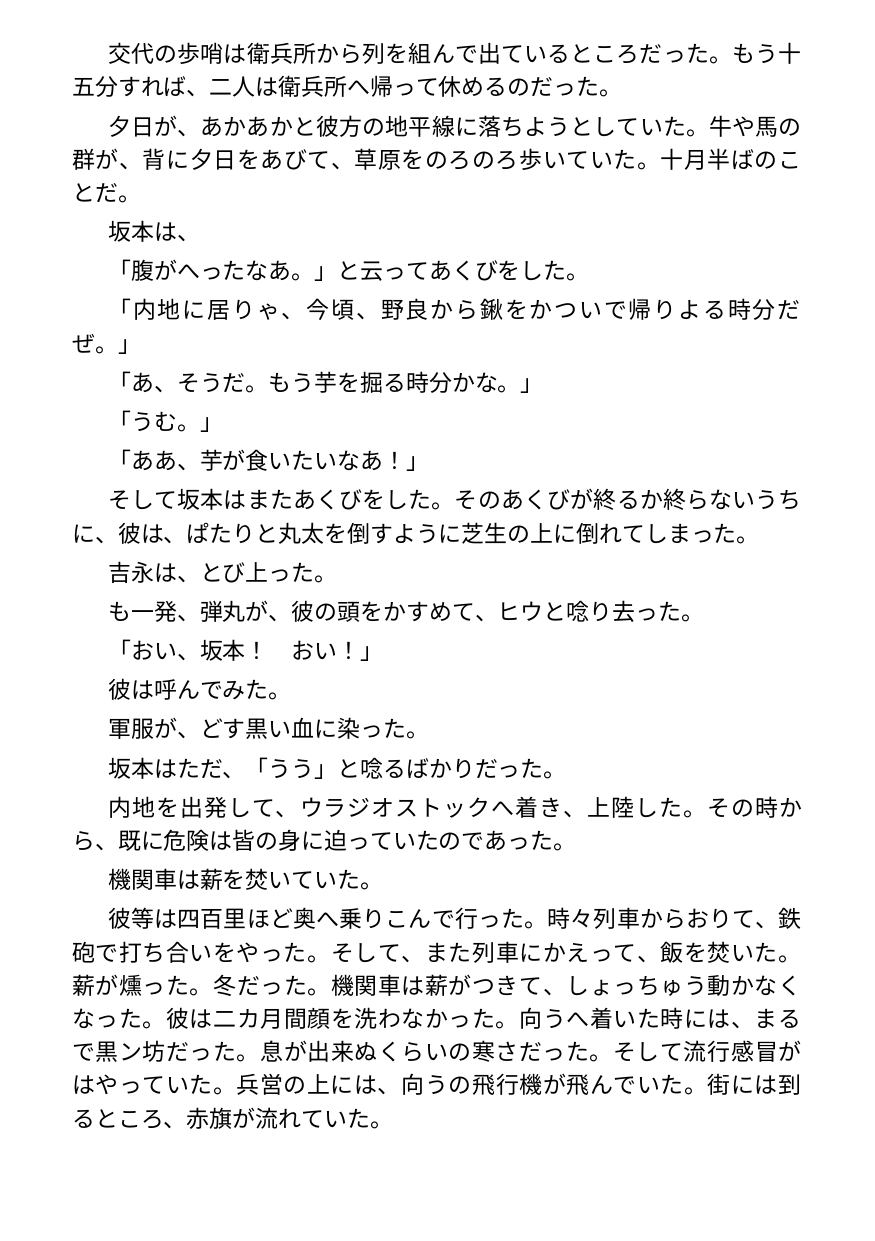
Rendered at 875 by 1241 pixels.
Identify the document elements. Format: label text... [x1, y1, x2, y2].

text 軍服が、どす黒い血に染った。 [72, 711, 802, 744]
text 彼は呼んでみた。 [72, 672, 802, 705]
text 内地を出発して、ウラジオストックへ着き、上陸した。その時から、既に危険は皆の身に迫っていたのであった。 [72, 790, 802, 856]
text 彼等は四百里ほど奥へ乗りこんで行った。時々列車からおりて、鉄砲で打ち合いをやった。そして、また列車にかえって、飯を焚いた。薪が燻った。冬だった。機関車は薪がつきて、しょっちゅう動かなくなった。彼は二カ月間顔を洗わなかった。向うへ着いた時には、まるで黒ン坊だった。息が出来ぬくらいの寒さだった。そして流行感冒がはやっていた。兵営の上には、向うの飛行機が飛んでいた。街には到るところ、赤旗が流れていた。 [72, 901, 802, 1134]
text 夕日が、あかあかと彼方の地平線に落ちようとしていた。牛や馬の群が、背に夕日をあびて、草原をのろのろ歩いていた。十月半ばのことだ。 [72, 108, 802, 208]
text 「ああ、芋が食いたいなあ！」 [72, 443, 802, 476]
text 交代の歩哨は衛兵所から列を組んで出ているところだった。もう十五分すれば、二人は衛兵所へ帰って休めるのだった。 [72, 36, 802, 102]
text そして坂本はまたあくびをした。そのあくびが終るか終らないうちに、彼は、ぱたりと丸太を倒すように芝生の上に倒れてしまった。 [72, 482, 802, 549]
text 坂本はただ、「うう」と唸るばかりだった。 [72, 751, 802, 784]
text 坂本は、 [72, 214, 802, 247]
text 「腹がへったなあ。」と云ってあくびをした。 [72, 253, 802, 286]
text 「あ、そうだ。もう芋を掘る時分かな。」 [72, 365, 802, 398]
text 吉永は、とび上った。 [72, 555, 802, 588]
text も一発、弾丸が、彼の頭をかすめて、ヒウと唸り去った。 [72, 594, 802, 627]
text 「うむ。」 [72, 404, 802, 437]
text 機関車は薪を焚いていた。 [72, 862, 802, 895]
text 「内地に居りゃ、今頃、野良から鍬をかついで帰りよる時分だぜ。」 [72, 292, 802, 359]
text 「おい、坂本！ おい！」 [72, 633, 802, 666]
